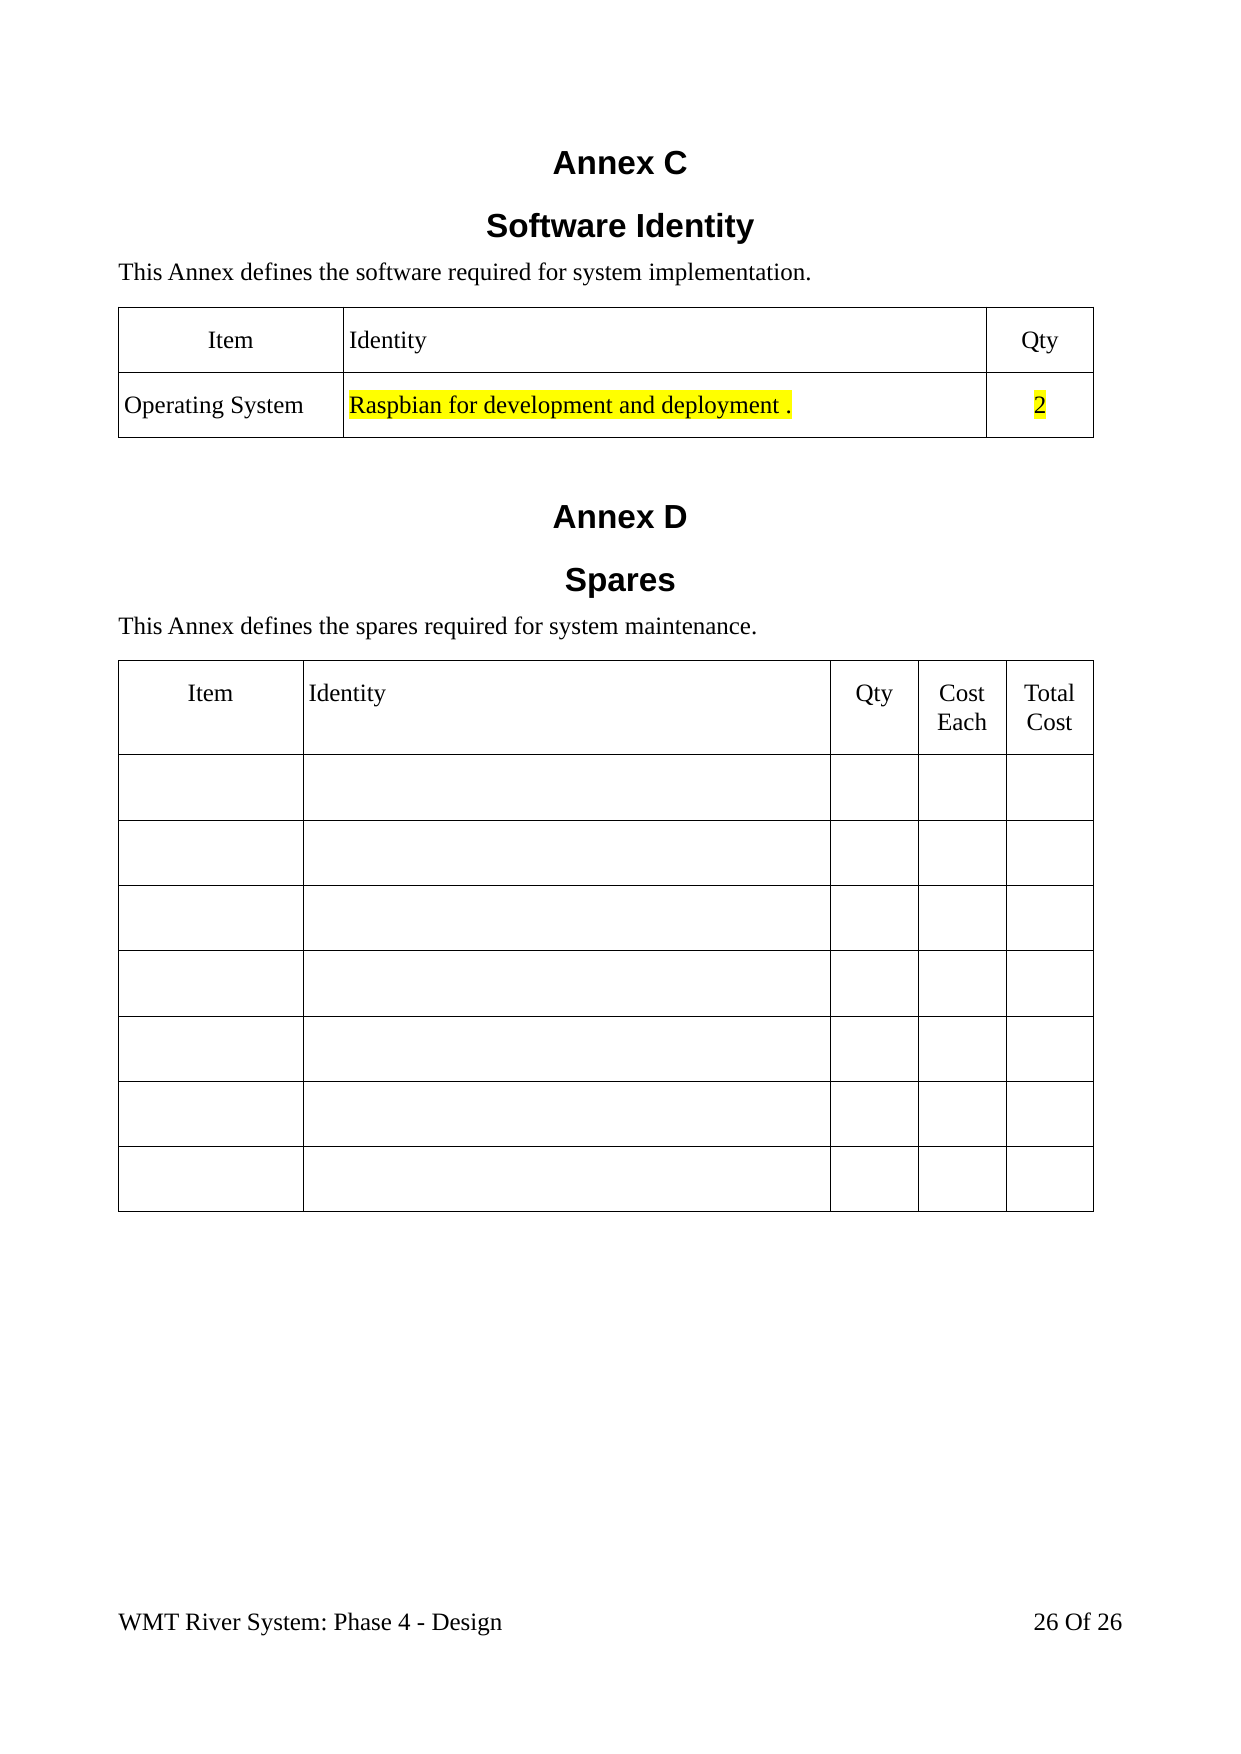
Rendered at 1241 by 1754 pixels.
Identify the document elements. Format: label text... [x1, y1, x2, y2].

table_cell [119, 886, 303, 950]
table_cell Operating System [119, 373, 343, 437]
table_cell [304, 951, 830, 1016]
table_header Identity [344, 308, 986, 372]
table_cell [304, 1082, 830, 1146]
subtitle Annex C [118, 143, 1122, 182]
table_cell [1007, 755, 1093, 819]
table_cell [304, 1147, 830, 1211]
table_header Item [119, 308, 343, 372]
table_cell [831, 1017, 918, 1081]
table_cell [119, 1082, 303, 1146]
table_cell [119, 821, 303, 885]
table_cell [919, 755, 1006, 819]
table_cell [919, 1017, 1006, 1081]
table_cell [1007, 886, 1093, 950]
table_cell [119, 755, 303, 819]
text This Annex defines the software required for system implementation. [118, 257, 1122, 286]
table_cell [304, 1017, 830, 1081]
table_cell [304, 821, 830, 885]
table_cell [919, 821, 1006, 885]
table_cell [919, 1082, 1006, 1146]
subtitle Annex D [118, 497, 1122, 535]
table_header Total Cost [1007, 661, 1093, 754]
table_cell [919, 1147, 1006, 1211]
table_cell [1007, 821, 1093, 885]
table_cell [1007, 1082, 1093, 1146]
table_cell [919, 886, 1006, 950]
table_header Qty [987, 308, 1093, 372]
table_cell [831, 1147, 918, 1211]
table_cell [919, 951, 1006, 1016]
table_cell 2 [987, 373, 1093, 437]
subtitle Spares [118, 560, 1122, 599]
table_cell [831, 886, 918, 950]
table_cell [831, 1082, 918, 1146]
table_cell Raspbian for development and deployment . [344, 373, 986, 437]
table_cell [119, 1147, 303, 1211]
table_cell [831, 951, 918, 1016]
table_header Identity [304, 661, 830, 754]
table_header Qty [831, 661, 918, 754]
subtitle Software Identity [118, 207, 1122, 245]
table_cell [304, 886, 830, 950]
table_cell [1007, 951, 1093, 1016]
table_cell [831, 821, 918, 885]
text This Annex defines the spares required for system maintenance. [118, 611, 1122, 640]
table_cell [119, 1017, 303, 1081]
table_cell [1007, 1017, 1093, 1081]
table_header Item [119, 661, 303, 754]
table_cell [831, 755, 918, 819]
table_header Cost Each [919, 661, 1006, 754]
table_cell [304, 755, 830, 819]
table_cell [1007, 1147, 1093, 1211]
table_cell [119, 951, 303, 1016]
